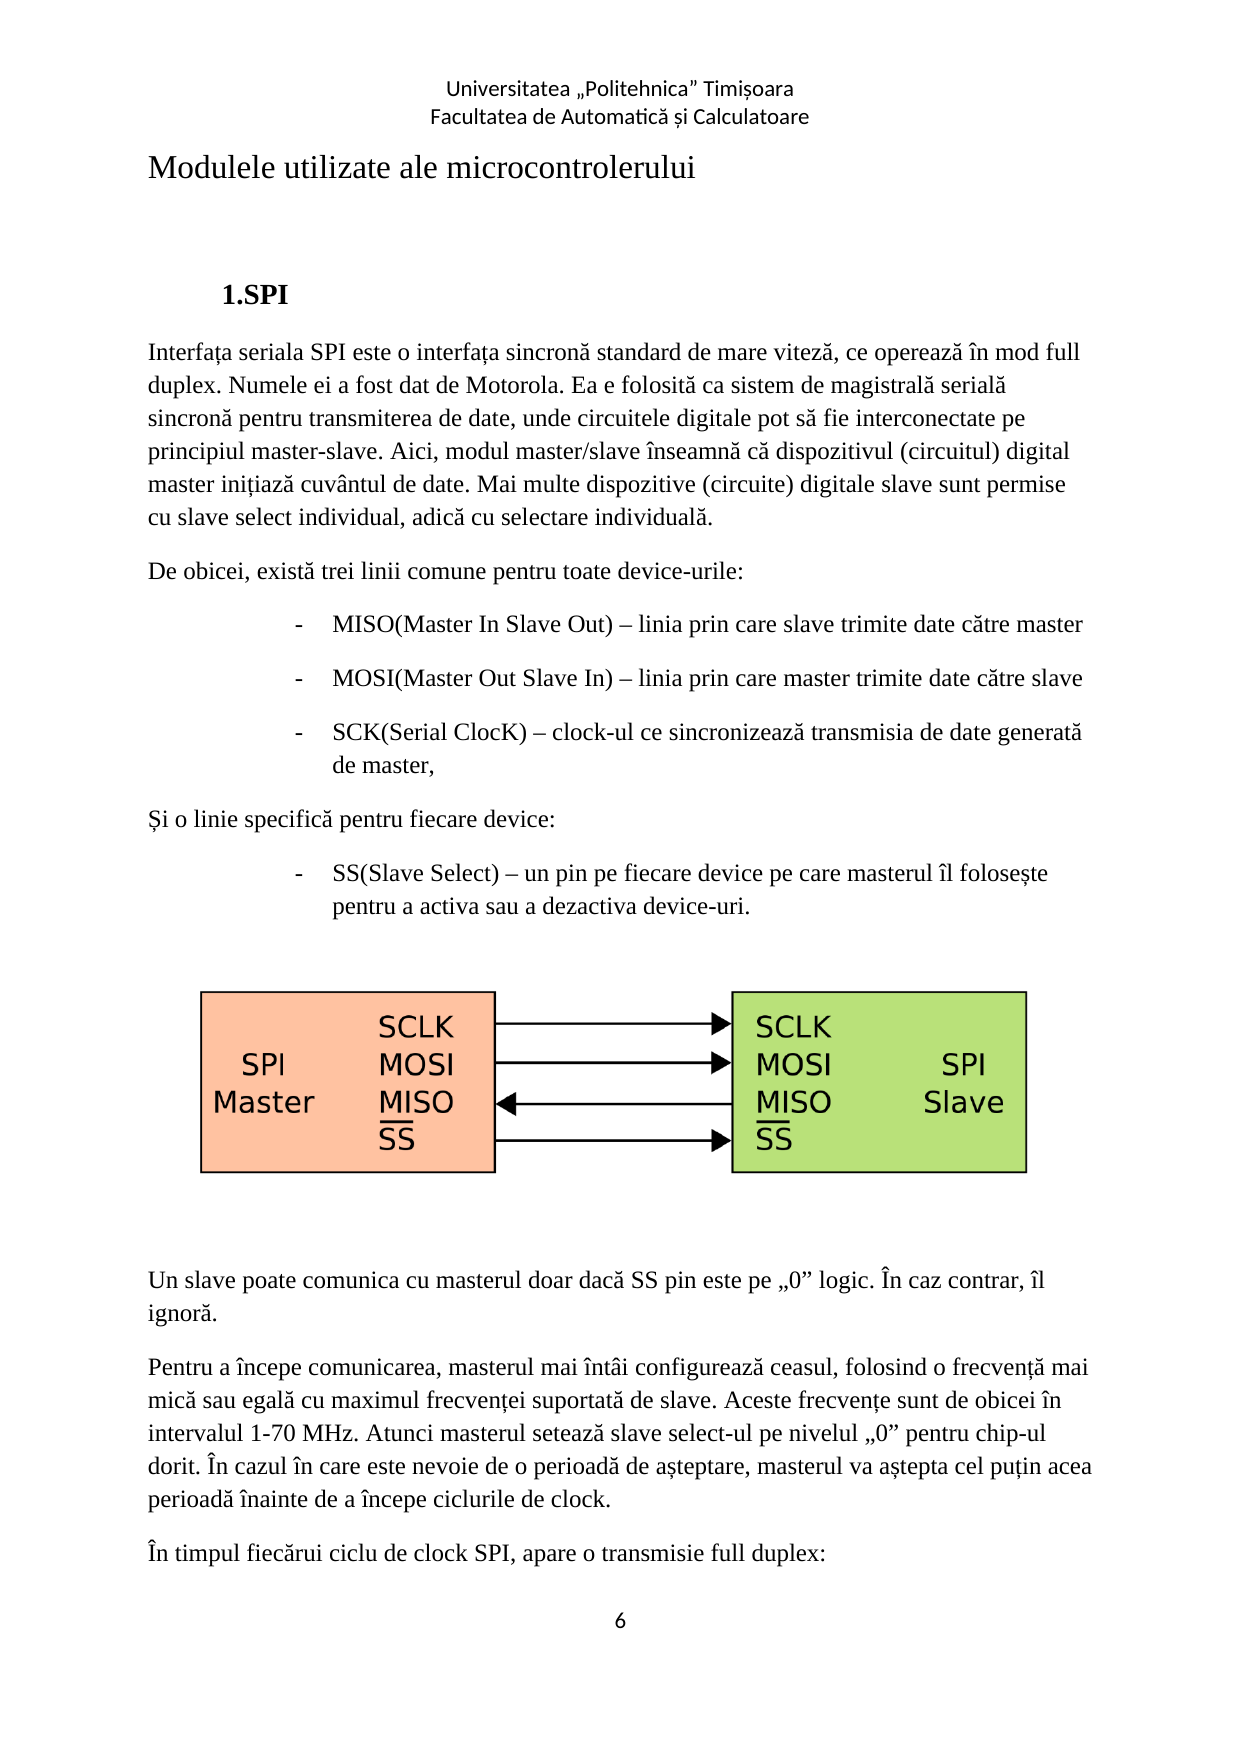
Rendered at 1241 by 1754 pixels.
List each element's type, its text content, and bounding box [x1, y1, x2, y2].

text De obicei, există trei linii comune pentru toate device-urile: [148, 556, 1093, 584]
text În timpul fiecărui ciclu de clock SPI, apare o transmisie full duplex: [148, 1538, 1093, 1567]
list SS(Slave Select) – un pin pe fiecare device pe care masterul îl folosește pentru a activa sau a dezactiva device-uri. [294, 858, 1093, 920]
text Modulele utilizate ale microcontrolerului [148, 148, 1093, 186]
text Interfața seriala SPI este o interfața sincronă standard de mare viteză, ce operează în mod full duplex. Numele ei a fost dat de Motorola. Ea e folosită ca sistem de magistrală serială sincronă pentru transmiterea de date, unde circuitele digitale pot să fie interconectate pe principiul master-slave. Aici, modul master/slave înseamnă că dispozitivul (circuitul) digital master inițiază cuvântul de date. Mai multe dispozitive (circuite) digitale slave sunt permise cu slave select individual, adică cu selectare individuală. [148, 337, 1093, 531]
text Și o linie specifică pentru fiecare device: [148, 804, 1093, 833]
list SCK(Serial ClocK) – clock-ul ce sincronizează transmisia de date generată de master, [294, 717, 1093, 779]
list MISO(Master In Slave Out) – linia prin care slave trimite date către master [294, 609, 1093, 638]
text Pentru a începe comunicarea, masterul mai întâi configurează ceasul, folosind o frecvență mai mică sau egală cu maximul frecvenței suportată de slave. Aceste frecvențe sunt de obicei în intervalul 1-70 MHz. Atunci masterul setează slave select-ul pe nivelul „0” pentru chip-ul dorit. În cazul în care este nevoie de o perioadă de așteptare, masterul va aștepta cel puțin acea perioadă înainte de a începe ciclurile de clock. [148, 1352, 1093, 1513]
text 1.SPI [148, 277, 1093, 311]
text Un slave poate comunica cu masterul doar dacă SS pin este pe „0” logic. În caz contrar, îl ignoră. [148, 1265, 1093, 1327]
list MOSI(Master Out Slave In) – linia prin care master trimite date către slave [294, 663, 1093, 692]
